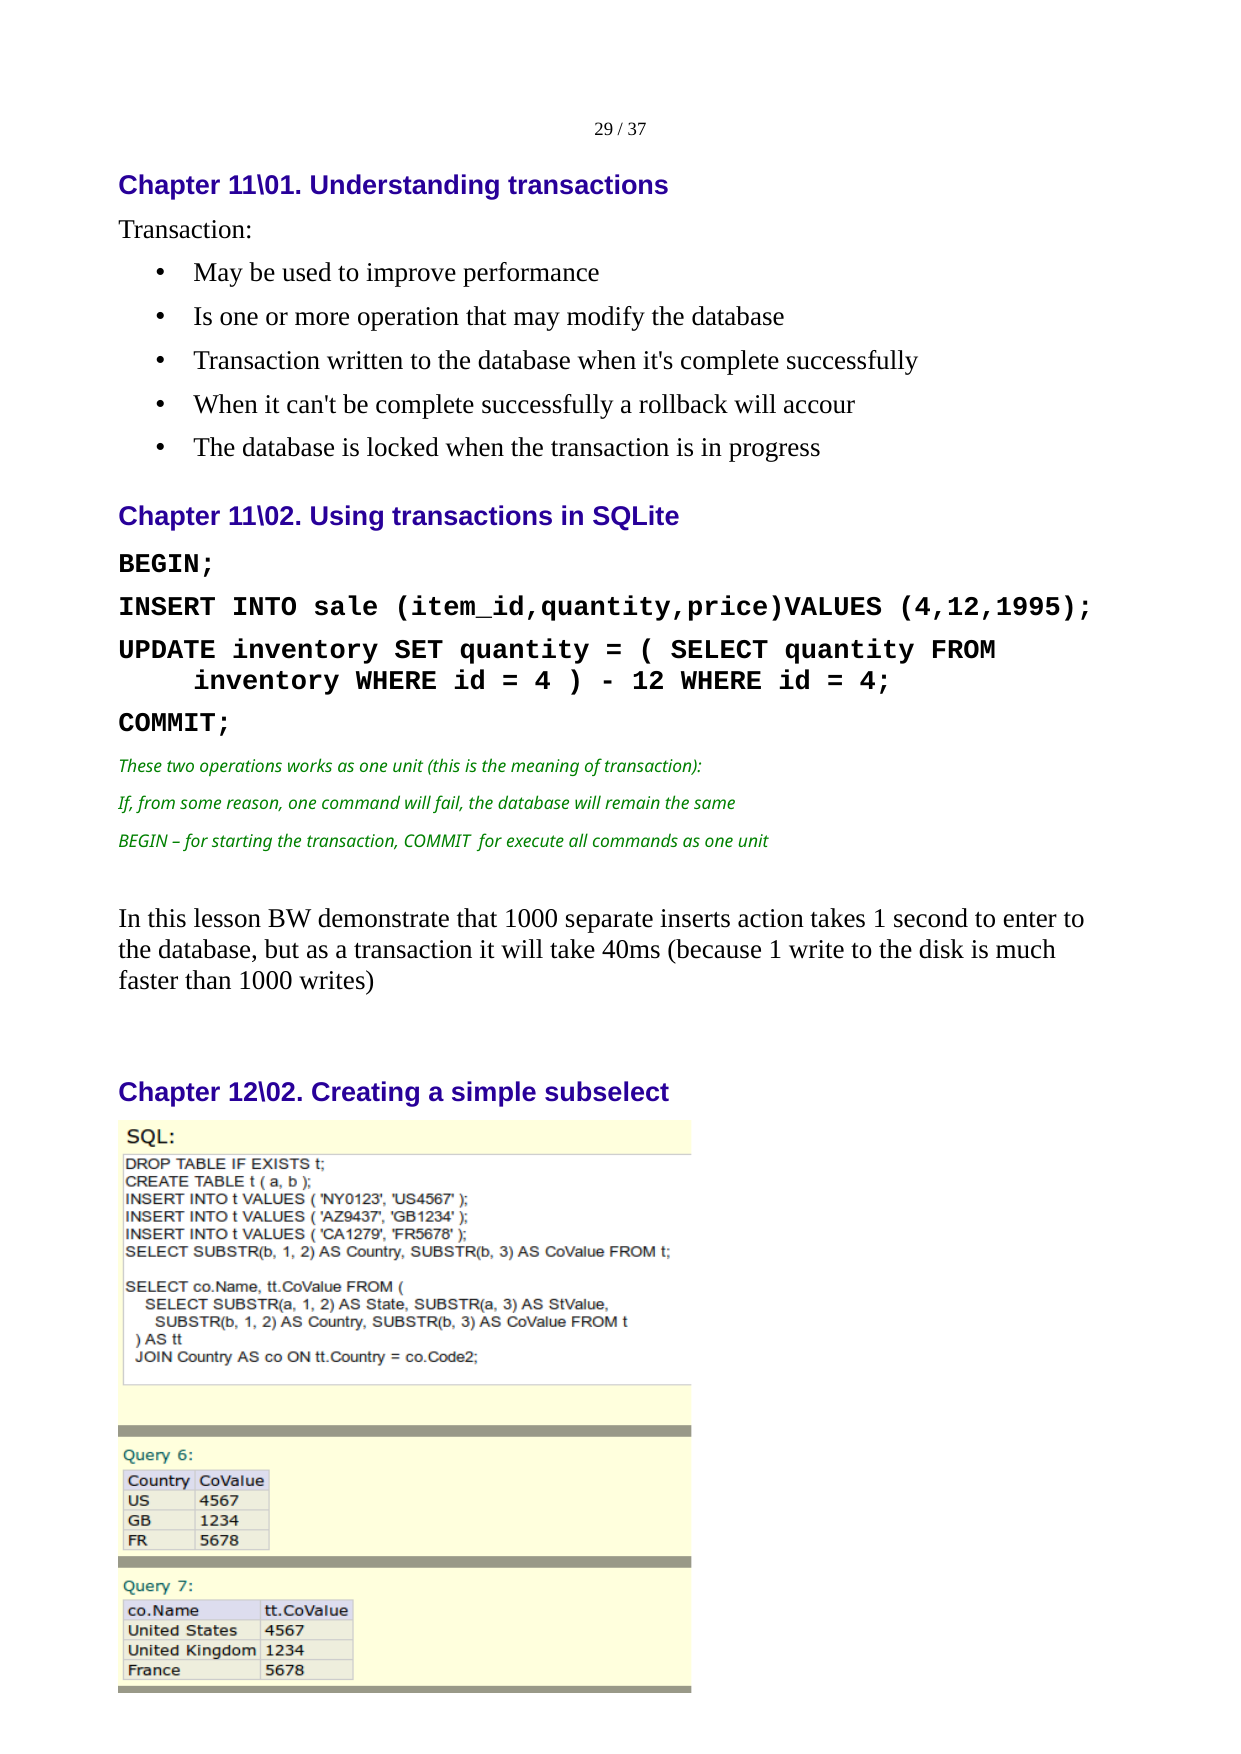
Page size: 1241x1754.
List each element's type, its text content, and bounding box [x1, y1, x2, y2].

picture [118, 1120, 692, 1693]
subtitle Chapter 12\02. Creating a simple subselect [118, 1076, 1122, 1108]
list Transaction written to the database when it's complete successfully [156, 344, 1122, 375]
subtitle Chapter 11\02. Using transactions in SQLite [118, 500, 1122, 532]
list When it can't be complete successfully a rollback will accour [156, 388, 1122, 419]
text In this lesson BW demonstrate that 1000 separate inserts action takes 1 second to enter to the database, but as a transaction it will take 40ms (because 1 write to the disk is much faster than 1000 writes) [118, 902, 1122, 995]
list Is one or more operation that may modify the database [156, 300, 1122, 332]
list The database is locked when the transaction is in progress [156, 432, 1122, 463]
subtitle COMMIT; [118, 709, 1122, 740]
list May be used to improve performance [156, 257, 1122, 288]
subtitle UPDATE inventory SET quantity = ( SELECT quantity FROM inventory WHERE id = 4 ) - 12 WHERE id = 4; [118, 636, 1122, 697]
subtitle BEGIN; [118, 550, 1122, 581]
subtitle These two operations works as one unit (this is the meaning of transaction): [118, 753, 1122, 777]
text Transaction: [118, 213, 1122, 244]
subtitle If, from some reason, one command will fail, the database will remain the same [118, 791, 1122, 815]
subtitle BEGIN – for starting the transaction, COMMIT for execute all commands as one unit [118, 828, 1122, 852]
subtitle INSERT INTO sale (item_id,quantity,price)VALUES (4,12,1995); [118, 593, 1122, 624]
subtitle Chapter 11\01. Understanding transactions [118, 169, 1122, 200]
